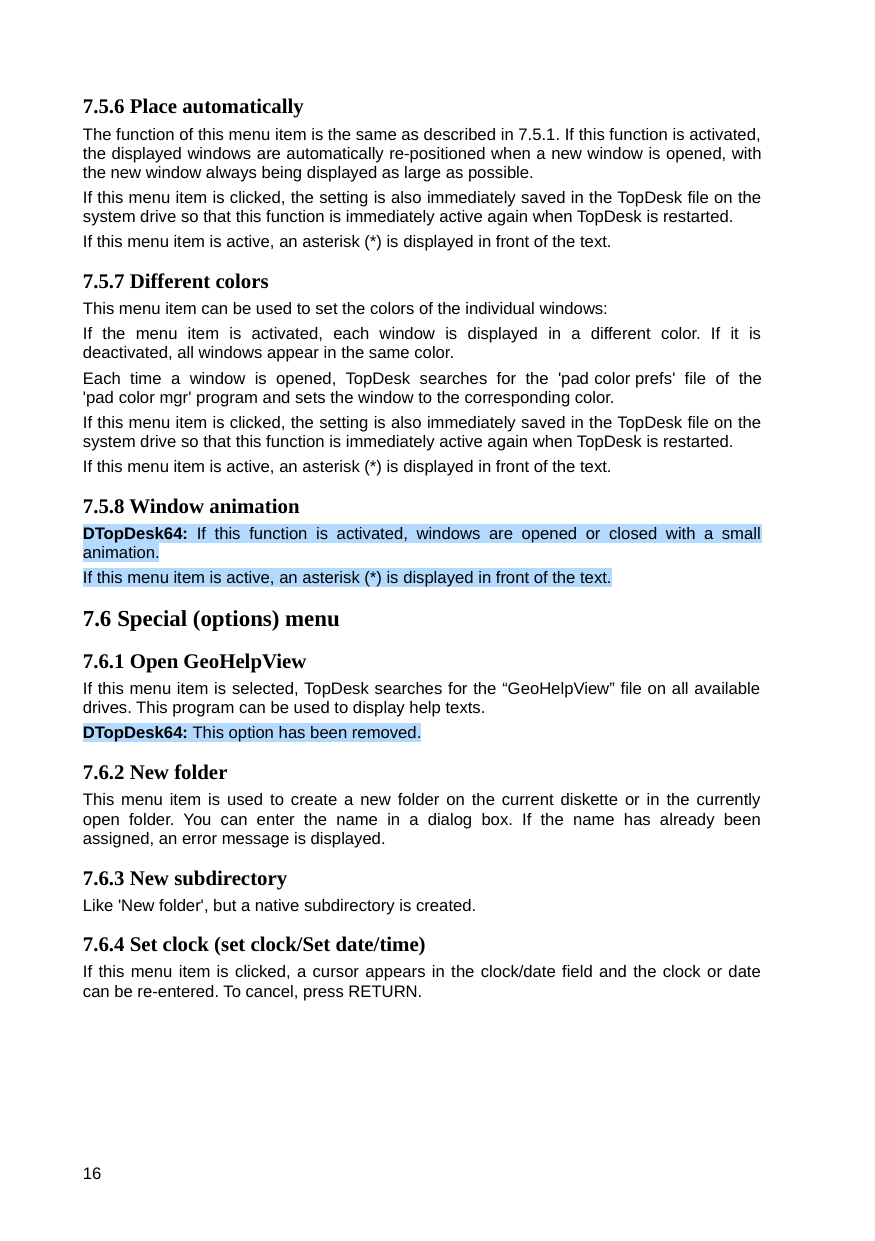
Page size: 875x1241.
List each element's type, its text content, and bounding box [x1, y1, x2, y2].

text This menu item can be used to set the colors of the individual windows: [83, 299, 762, 318]
text If the menu item is activated, each window is displayed in a different color. If it is deactivated, all windows appear in the same color. [83, 324, 762, 362]
subtitle 7.6.4 Set clock (set clock/Set date/time) [83, 932, 762, 956]
text DTopDesk64: This option has been removed. [421, 723, 762, 742]
text If this menu item is active, an asterisk (*) is displayed in front of the text. [83, 232, 762, 251]
subtitle 7.5.8 Window animation [83, 494, 762, 518]
text Each time a window is opened, TopDesk searches for the 'pad color prefs' file of the 'pad color mgr' program and sets the window to the corresponding color. [83, 368, 762, 407]
text If this menu item is clicked, the setting is also immediately saved in the TopDesk file on the system drive so that this function is immediately active again when TopDesk is restarted. [83, 188, 762, 226]
text If this menu item is clicked, the setting is also immediately saved in the TopDesk file on the system drive so that this function is immediately active again when TopDesk is restarted. [83, 413, 762, 451]
text Like 'New folder', but a native subdirectory is created. [83, 895, 762, 914]
text If this menu item is selected, TopDesk searches for the “GeoHelpView” file on all available drives. This program can be used to display help texts. [83, 679, 762, 717]
text DTopDesk64: If this function is activated, windows are opened or closed with a small animation. [159, 543, 762, 562]
subtitle 7.6.2 New folder [83, 760, 762, 784]
text If this menu item is clicked, a cursor appears in the clock/date field and the clock or date can be re-entered. To cancel, press RETURN. [83, 962, 762, 1001]
subtitle 7.5.6 Place automatically [83, 94, 762, 118]
text If this menu item is active, an asterisk (*) is displayed in front of the text. [612, 568, 762, 587]
text This menu item is used to create a new folder on the current diskette or in the currently open folder. You can enter the name in a dialog box. If the name has already been assigned, an error message is displayed. [83, 790, 762, 848]
text The function of this menu item is the same as described in 7.5.1. If this function is activated, the displayed windows are automatically re-positioned when a new window is opened, with the new window always being displayed as large as possible. [83, 124, 762, 182]
subtitle 7.6.3 New subdirectory [83, 865, 762, 889]
subtitle 7.6 Special (options) menu [83, 605, 762, 631]
text If this menu item is active, an asterisk (*) is displayed in front of the text. [83, 457, 762, 476]
subtitle 7.5.7 Different colors [83, 269, 762, 293]
subtitle 7.6.1 Open GeoHelpView [83, 649, 762, 673]
